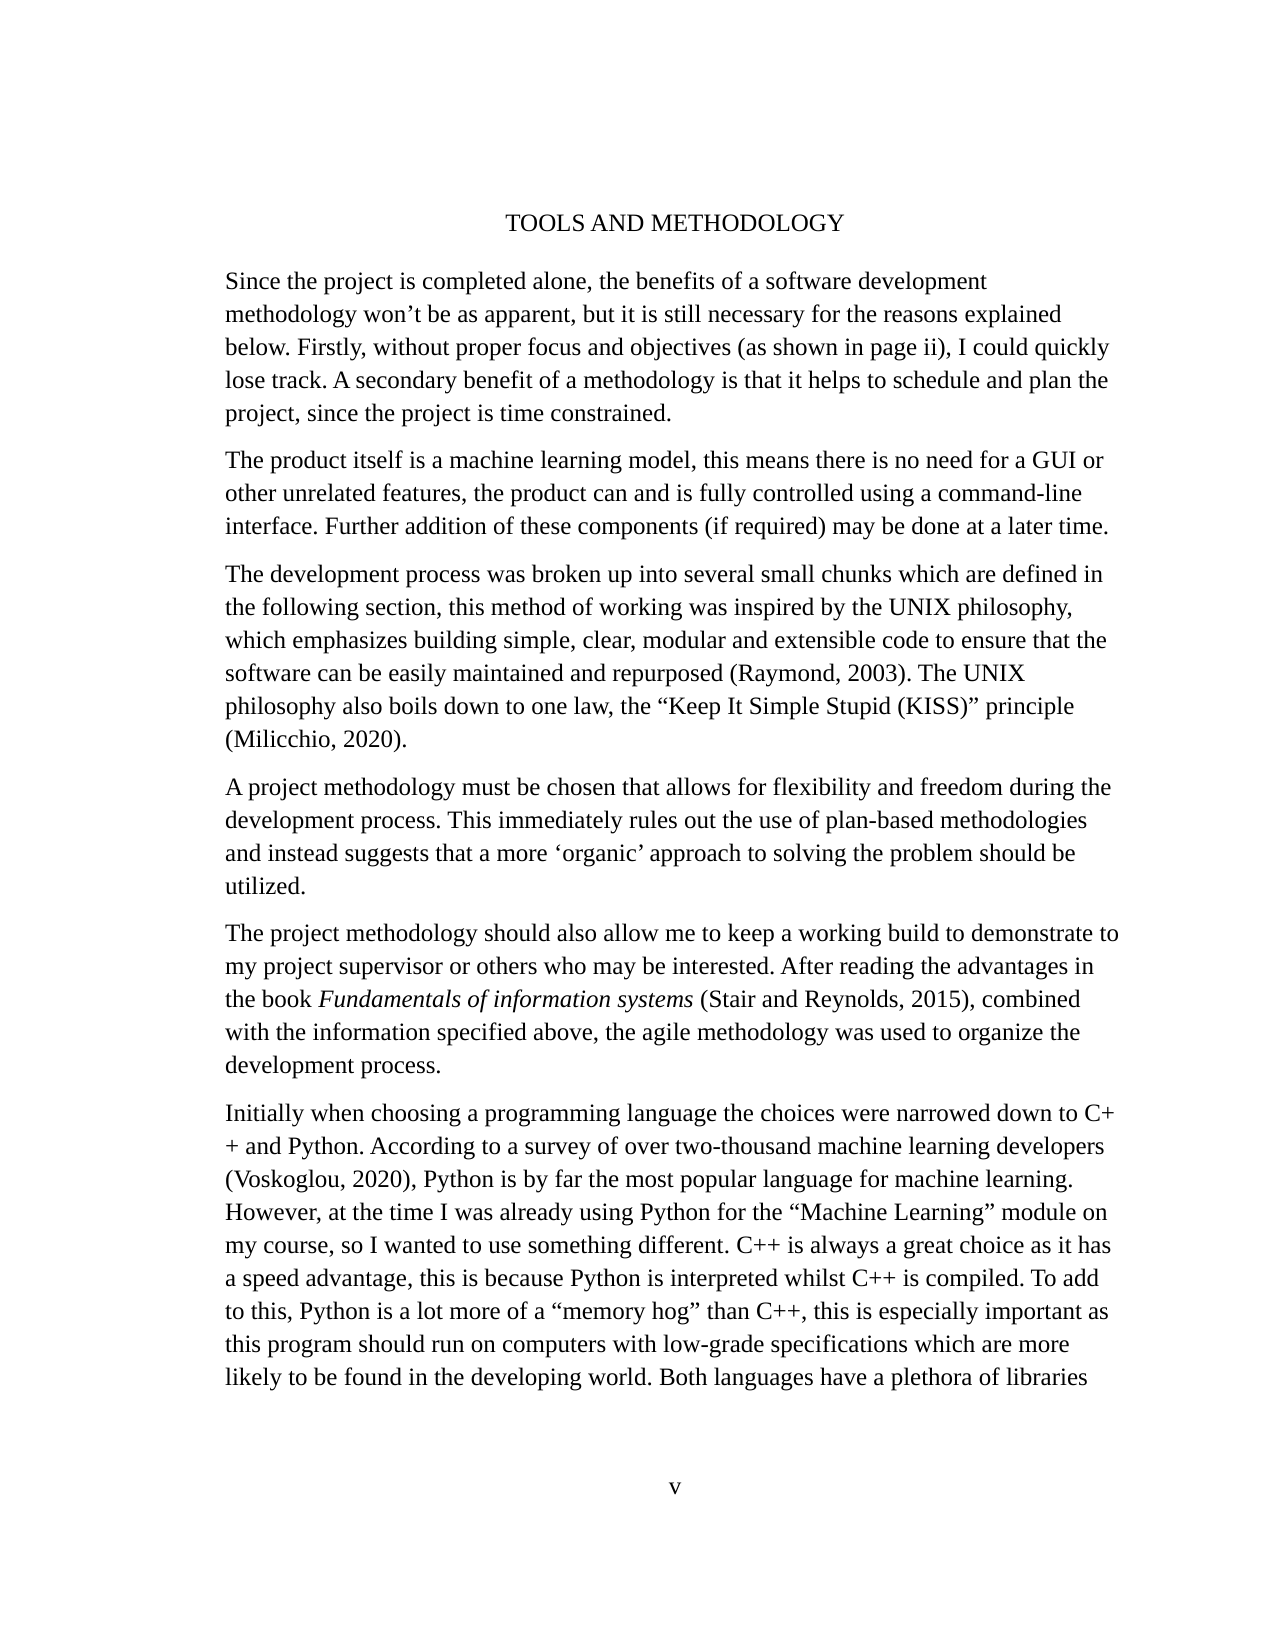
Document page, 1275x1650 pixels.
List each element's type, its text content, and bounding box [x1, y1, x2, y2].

text A project methodology must be chosen that allows for flexibility and freedom during the development process. This immediately rules out the use of plan-based methodologies and instead suggests that a more ‘organic’ approach to solving the problem should be utilized. [225, 772, 1125, 899]
text Since the project is completed alone, the benefits of a software development methodology won’t be as apparent, but it is still necessary for the reasons explained below. Firstly, without proper focus and objectives (as shown in page ii), I could quickly lose track. A secondary benefit of a methodology is that it helps to schedule and plan the project, since the project is time constrained. [225, 266, 1125, 427]
text The project methodology should also allow me to keep a working build to demonstrate to my project supervisor or others who may be interested. After reading the advantages in the book Fundamentals of information systems (Stair and Reynolds, 2015), combined with the information specified above, the agile methodology was used to organize the development process. [225, 918, 1125, 1079]
text The product itself is a machine learning model, this means there is no need for a GUI or other unrelated features, the product can and is fully controlled using a command-line interface. Further addition of these components (if required) may be done at a later time. [225, 445, 1125, 540]
text The development process was broken up into several small chunks which are defined in the following section, this method of working was inspired by the UNIX philosophy, which emphasizes building simple, clear, modular and extensible code to ensure that the software can be easily maintained and repurposed (Raymond, 2003). The UNIX philosophy also boils down to one law, the “Keep It Simple Stupid (KISS)” principle (Milicchio, 2020). [225, 559, 1125, 753]
title TOOLS AND METHODOLOGY [225, 208, 1125, 237]
text Initially when choosing a programming language the choices were narrowed down to C++ and Python. According to a survey of over two-thousand machine learning developers (Voskoglou, 2020), Python is by far the most popular language for machine learning. However, at the time I was already using Python for the “Machine Learning” module on my course, so I wanted to use something different. C++ is always a great choice as it has a speed advantage, this is because Python is interpreted whilst C++ is compiled. To add to this, Python is a lot more of a “memory hog” than C++, this is especially important as this program should run on computers with low-grade specifications which are more likely to be found in the developing world. Both languages have a plethora of libraries [225, 1098, 1125, 1391]
